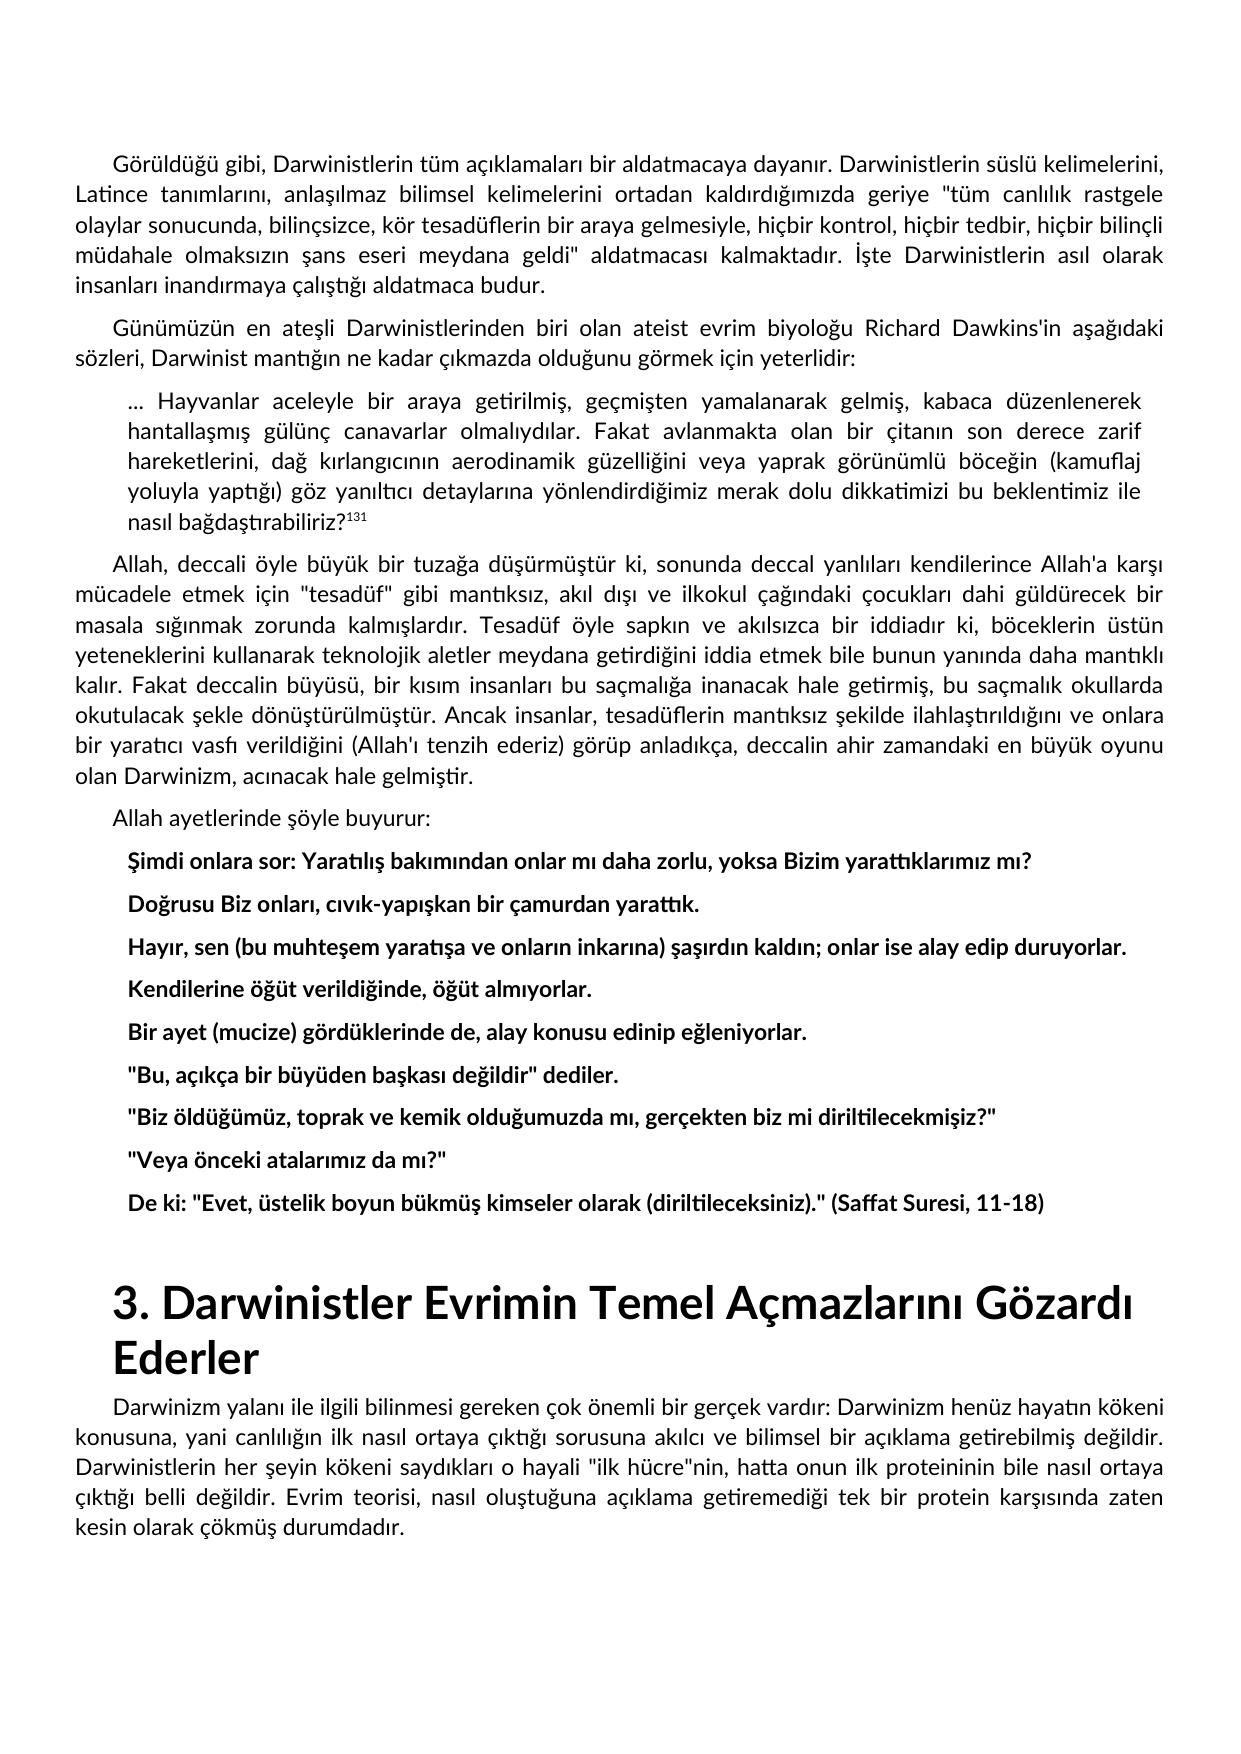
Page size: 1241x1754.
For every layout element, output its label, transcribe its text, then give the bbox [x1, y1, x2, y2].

text Günümüzün en ateşli Darwinistlerinden biri olan ateist evrim biyoloğu Richard Dawkins'in aşağıdaki sözleri, Darwinist mantığın ne kadar çıkmazda olduğunu görmek için yeterlidir: [75, 313, 1165, 371]
text "Bu, açıkça bir büyüden başkası değildir" dediler. [127, 1060, 1143, 1088]
text De ki: "Evet, üstelik boyun bükmüş kimseler olarak (diriltileceksiniz)." (Saffat Suresi, 11-18) [127, 1188, 1143, 1216]
text Darwinizm yalanı ile ilgili bilinmesi gereken çok önemli bir gerçek vardır: Darwinizm henüz hayatın kökeni konusuna, yani canlılığın ilk nasıl ortaya çıktığı sorusuna akılcı ve bilimsel bir açıklama getirebilmiş değildir. Darwinistlerin her şeyin kökeni saydıkları o hayali "ilk hücre"nin, hatta onun ilk proteininin bile nasıl ortaya çıktığı belli değildir. Evrim teorisi, nasıl oluştuğuna açıklama getiremediği tek bir protein karşısında zaten kesin olarak çökmüş durumdadır. [75, 1392, 1165, 1541]
text Kendilerine öğüt verildiğinde, öğüt almıyorlar. [127, 975, 1143, 1002]
text Bir ayet (mucize) gördüklerinde de, alay konusu edinip eğleniyorlar. [127, 1018, 1143, 1045]
text Allah, deccali öyle büyük bir tuzağa düşürmüştür ki, sonunda deccal yanlıları kendilerince Allah'a karşı mücadele etmek için "tesadüf" gibi mantıksız, akıl dışı ve ilkokul çağındaki çocukları dahi güldürecek bir masala sığınmak zorunda kalmışlardır. Tesadüf öyle sapkın ve akılsızca bir iddiadır ki, böceklerin üstün yeteneklerini kullanarak teknolojik aletler meydana getirdiğini iddia etmek bile bunun yanında daha mantıklı kalır. Fakat deccalin büyüsü, bir kısım insanları bu saçmalığa inanacak hale getirmiş, bu saçmalık okullarda okutulacak şekle dönüştürülmüştür. Ancak insanlar, tesadüflerin mantıksız şekilde ilahlaştırıldığını ve onlara bir yaratıcı vasfı verildiğini (Allah'ı tenzih ederiz) görüp anladıkça, deccalin ahir zamandaki en büyük oyunu olan Darwinizm, acınacak hale gelmiştir. [75, 550, 1165, 789]
text ... Hayvanlar aceleyle bir araya getirilmiş, geçmişten yamalanarak gelmiş, kabaca düzenlenerek hantallaşmış gülünç canavarlar olmalıydılar. Fakat avlanmakta olan bir çitanın son derece zarif hareketlerini, dağ kırlangıcının aerodinamik güzelliğini veya yaprak görünümlü böceğin (kamuflaj yoluyla yaptığı) göz yanıltıcı detaylarına yönlendirdiğimiz merak dolu dikkatimizi bu beklentimiz ile nasıl bağdaştırabiliriz?131 [127, 386, 1143, 535]
text Doğrusu Biz onları, cıvık-yapışkan bir çamurdan yarattık. [127, 889, 1143, 917]
text Hayır, sen (bu muhteşem yaratışa ve onların inkarına) şaşırdın kaldın; onlar ise alay edip duruyorlar. [127, 932, 1143, 960]
text "Biz öldüğümüz, toprak ve kemik olduğumuzda mı, gerçekten biz mi diriltilecekmişiz?" [127, 1103, 1143, 1131]
text "Veya önceki atalarımız da mı?" [127, 1146, 1143, 1173]
text Görüldüğü gibi, Darwinistlerin tüm açıklamaları bir aldatmacaya dayanır. Darwinistlerin süslü kelimelerini, Latince tanımlarını, anlaşılmaz bilimsel kelimelerini ortadan kaldırdığımızda geriye "tüm canlılık rastgele olaylar sonucunda, bilinçsizce, kör tesadüflerin bir araya gelmesiyle, hiçbir kontrol, hiçbir tedbir, hiçbir bilinçli müdahale olmaksızın şans eseri meydana geldi" aldatmacası kalmaktadır. İşte Darwinistlerin asıl olarak insanları inandırmaya çalıştığı aldatmaca budur. [75, 150, 1165, 298]
text Allah ayetlerinde şöyle buyurur: [75, 804, 1165, 832]
text Şimdi onlara sor: Yaratılış bakımından onlar mı daha zorlu, yoksa Bizim yarattıklarımız mı? [127, 847, 1143, 874]
subtitle 3. Darwinistler Evrimin Temel Açmazlarını Gözardı Ederler [112, 1274, 1165, 1384]
